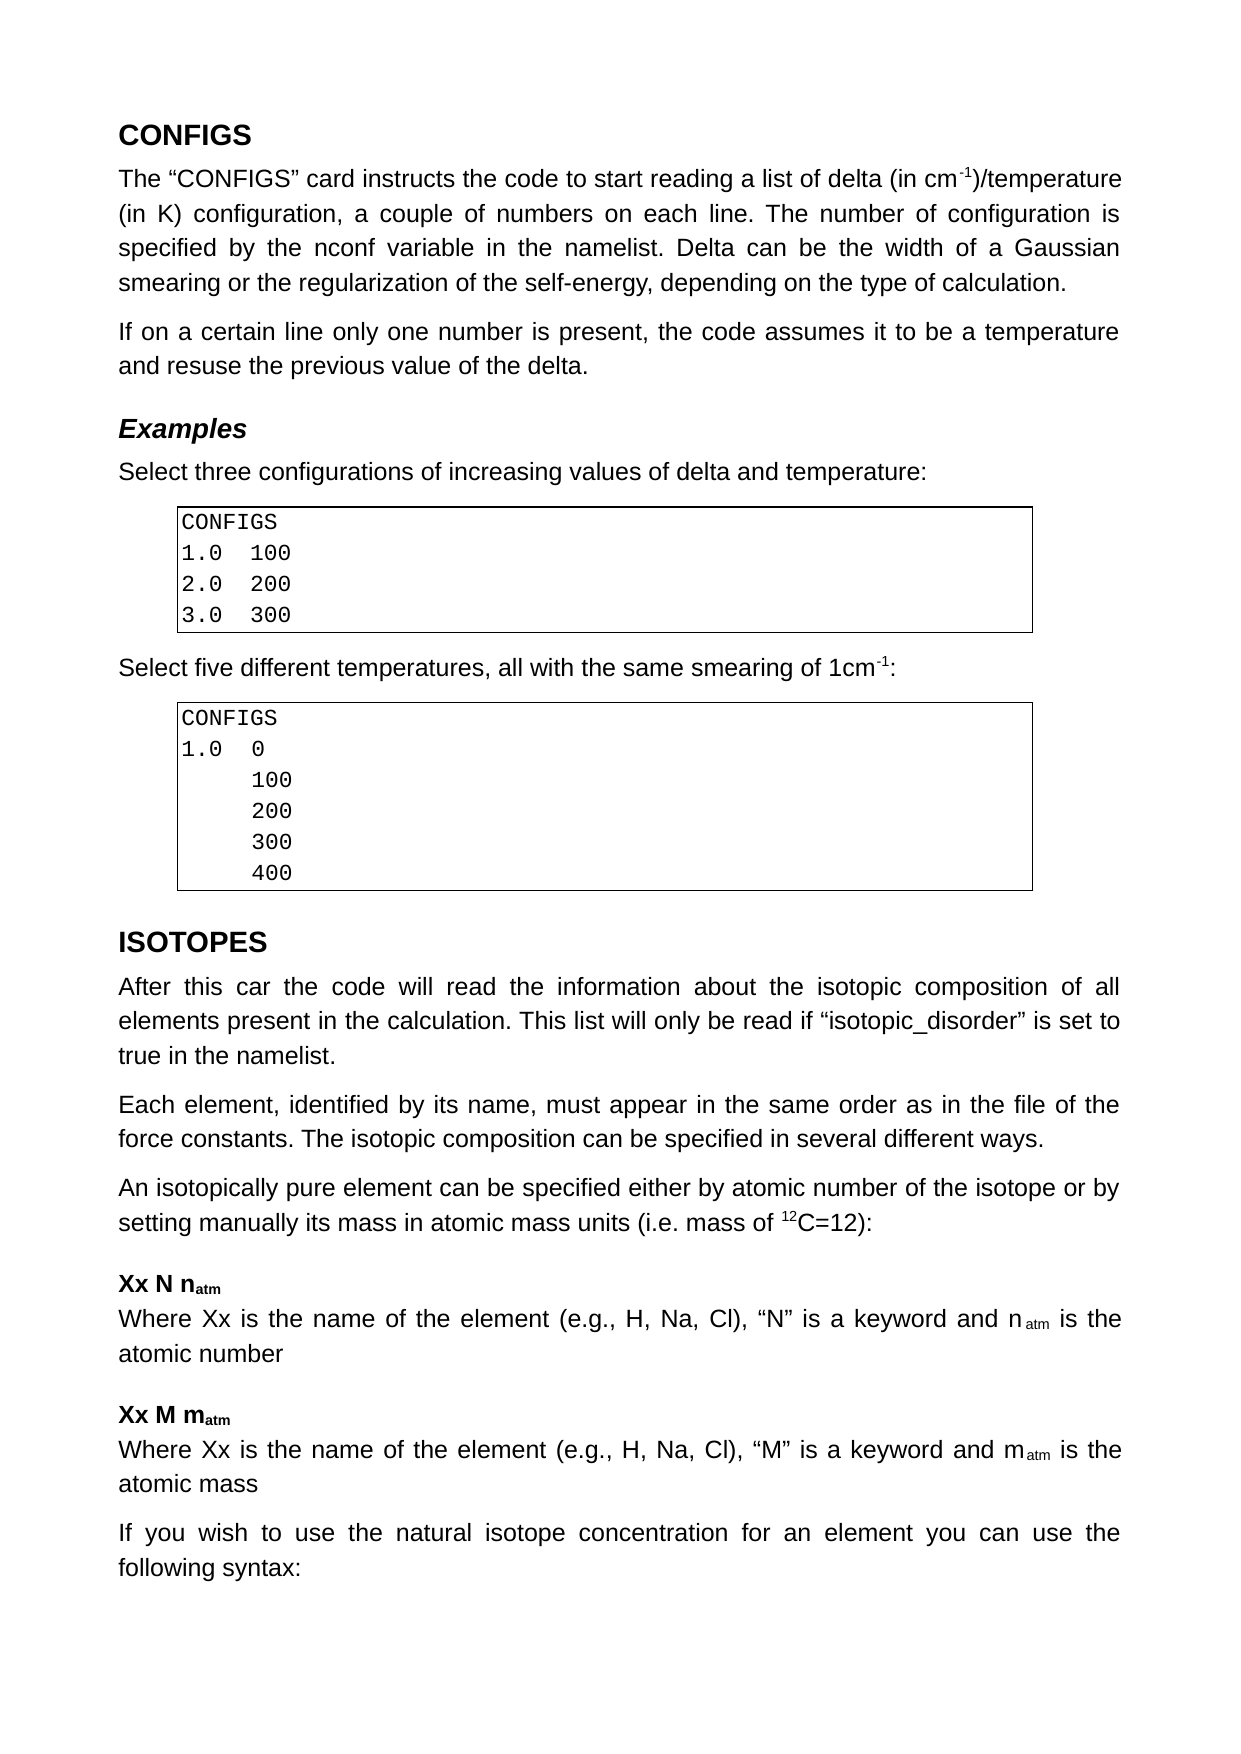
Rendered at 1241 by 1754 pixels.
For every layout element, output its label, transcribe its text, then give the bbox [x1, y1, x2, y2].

text Where Xx is the name of the element (e.g., H, Na, Cl), “M” is a keyword and matm is the atomic mass [118, 1435, 1122, 1498]
subtitle CONFIGS [118, 118, 1122, 152]
text If you wish to use the natural isotope concentration for an element you can use the following syntax: [118, 1518, 1122, 1582]
text Each element, identified by its name, must appear in the same order as in the file of the force constants. The isotopic composition can be specified in several different ways. [118, 1090, 1122, 1153]
text After this car the code will read the information about the isotopic composition of all elements present in the calculation. This list will only be read if “isotopic_disorder” is set to true in the namelist. [118, 972, 1122, 1069]
text CONFIGS 1.0 0 100 200 300 400 [178, 703, 1032, 890]
subtitle Xx N natm [118, 1269, 1122, 1298]
text CONFIGS 1.0 100 2.0 200 3.0 300 [178, 508, 1032, 632]
text An isotopically pure element can be specified either by atomic number of the isotope or by setting manually its mass in atomic mass units (i.e. mass of 12C=12): [118, 1173, 1122, 1236]
subtitle Xx M matm [118, 1400, 1122, 1429]
subtitle ISOTOPES [118, 925, 1122, 959]
subtitle Examples [118, 413, 1122, 445]
text Where Xx is the name of the element (e.g., H, Na, Cl), “N” is a keyword and natm is the atomic number [118, 1304, 1122, 1367]
text The “CONFIGS” card instructs the code to start reading a list of delta (in cm-1)/temperature (in K) configuration, a couple of numbers on each line. The number of configuration is specified by the nconf variable in the namelist. Delta can be the width of a Gaussian smearing or the regularization of the self-energy, depending on the type of calculation. [118, 164, 1122, 297]
text Select three configurations of increasing values of delta and temperature: [118, 457, 1122, 486]
text If on a certain line only one number is present, the code assumes it to be a temperature and resuse the previous value of the delta. [118, 317, 1122, 380]
text Select five different temperatures, all with the same smearing of 1cm-1: [118, 653, 1122, 682]
